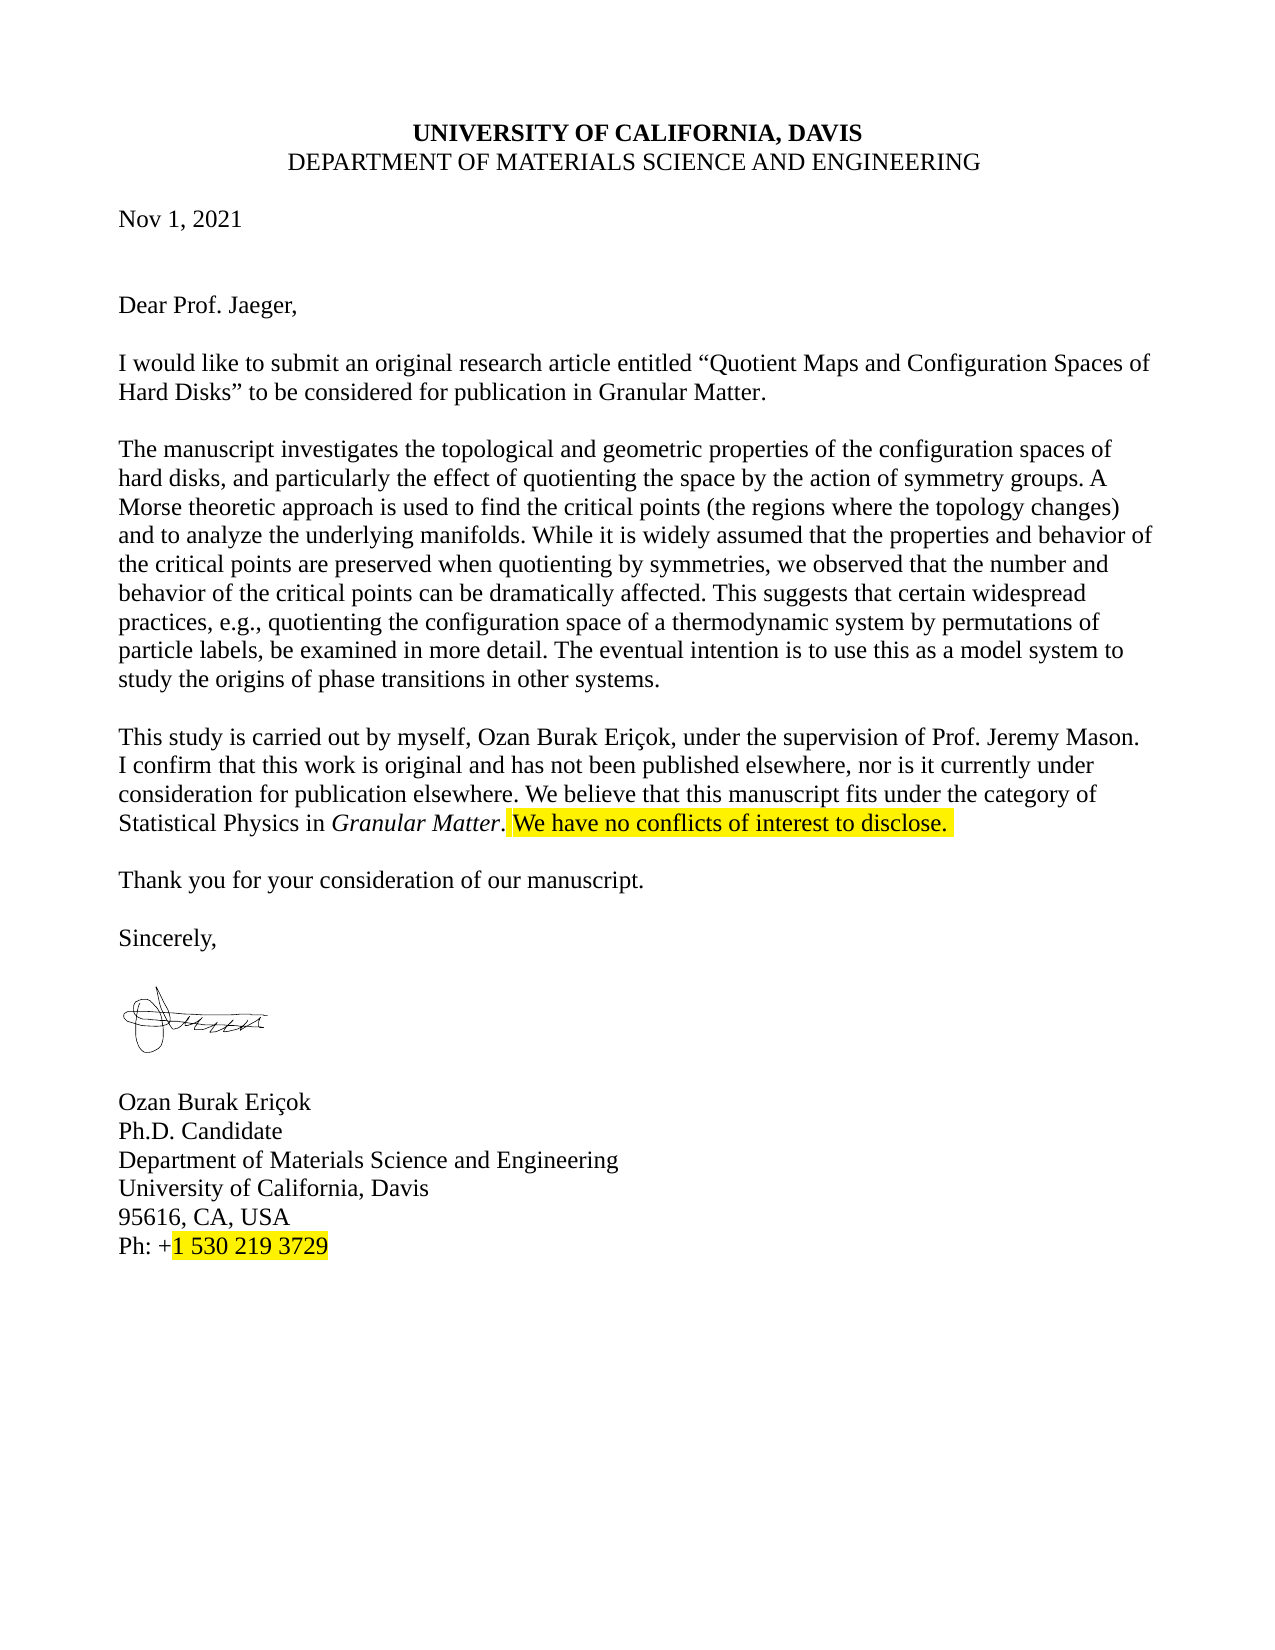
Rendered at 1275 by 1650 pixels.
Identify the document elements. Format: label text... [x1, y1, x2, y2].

text University of California, Davis [118, 1173, 1157, 1202]
text Dear Prof. Jaeger, [118, 291, 1157, 319]
text Department of Materials Science and Engineering [118, 1145, 1157, 1173]
text UNIVERSITY OF CALIFORNIA, DAVIS [118, 118, 1157, 147]
text Thank you for your consideration of our manuscript. [118, 866, 1157, 894]
text Ozan Burak Eriçok [118, 1087, 1157, 1116]
text 95616, CA, USA [118, 1202, 1157, 1231]
text DEPARTMENT OF MATERIALS SCIENCE AND ENGINEERING [118, 147, 1157, 176]
text I would like to submit an original research article entitled “Quotient Maps and Configuration Spaces of Hard Disks” to be considered for publication in Granular Matter. [118, 348, 1157, 406]
text Sincerely, [118, 923, 1157, 952]
text The manuscript investigates the topological and geometric properties of the configuration spaces of hard disks, and particularly the effect of quotienting the space by the action of symmetry groups. A Morse theoretic approach is used to find the critical points (the regions where the topology changes) and to analyze the underlying manifolds. While it is widely assumed that the properties and behavior of the critical points are preserved when quotienting by symmetries, we observed that the number and behavior of the critical points can be dramatically affected. This suggests that certain widespread practices, e.g., quotienting the configuration space of a thermodynamic system by permutations of particle labels, be examined in more detail. The eventual intention is to use this as a model system to study the origins of phase transitions in other systems. [118, 434, 1157, 693]
text This study is carried out by myself, Ozan Burak Eriçok, under the supervision of Prof. Jeremy Mason. I confirm that this work is original and has not been published elsewhere, nor is it currently under consideration for publication elsewhere. We believe that this manuscript fits under the category of Statistical Physics in Granular Matter. We have no conflicts of interest to disclose. [118, 722, 1157, 837]
text Ph.D. Candidate [118, 1116, 1157, 1145]
text Ph: +1 530 219 3729 [118, 1231, 1157, 1260]
